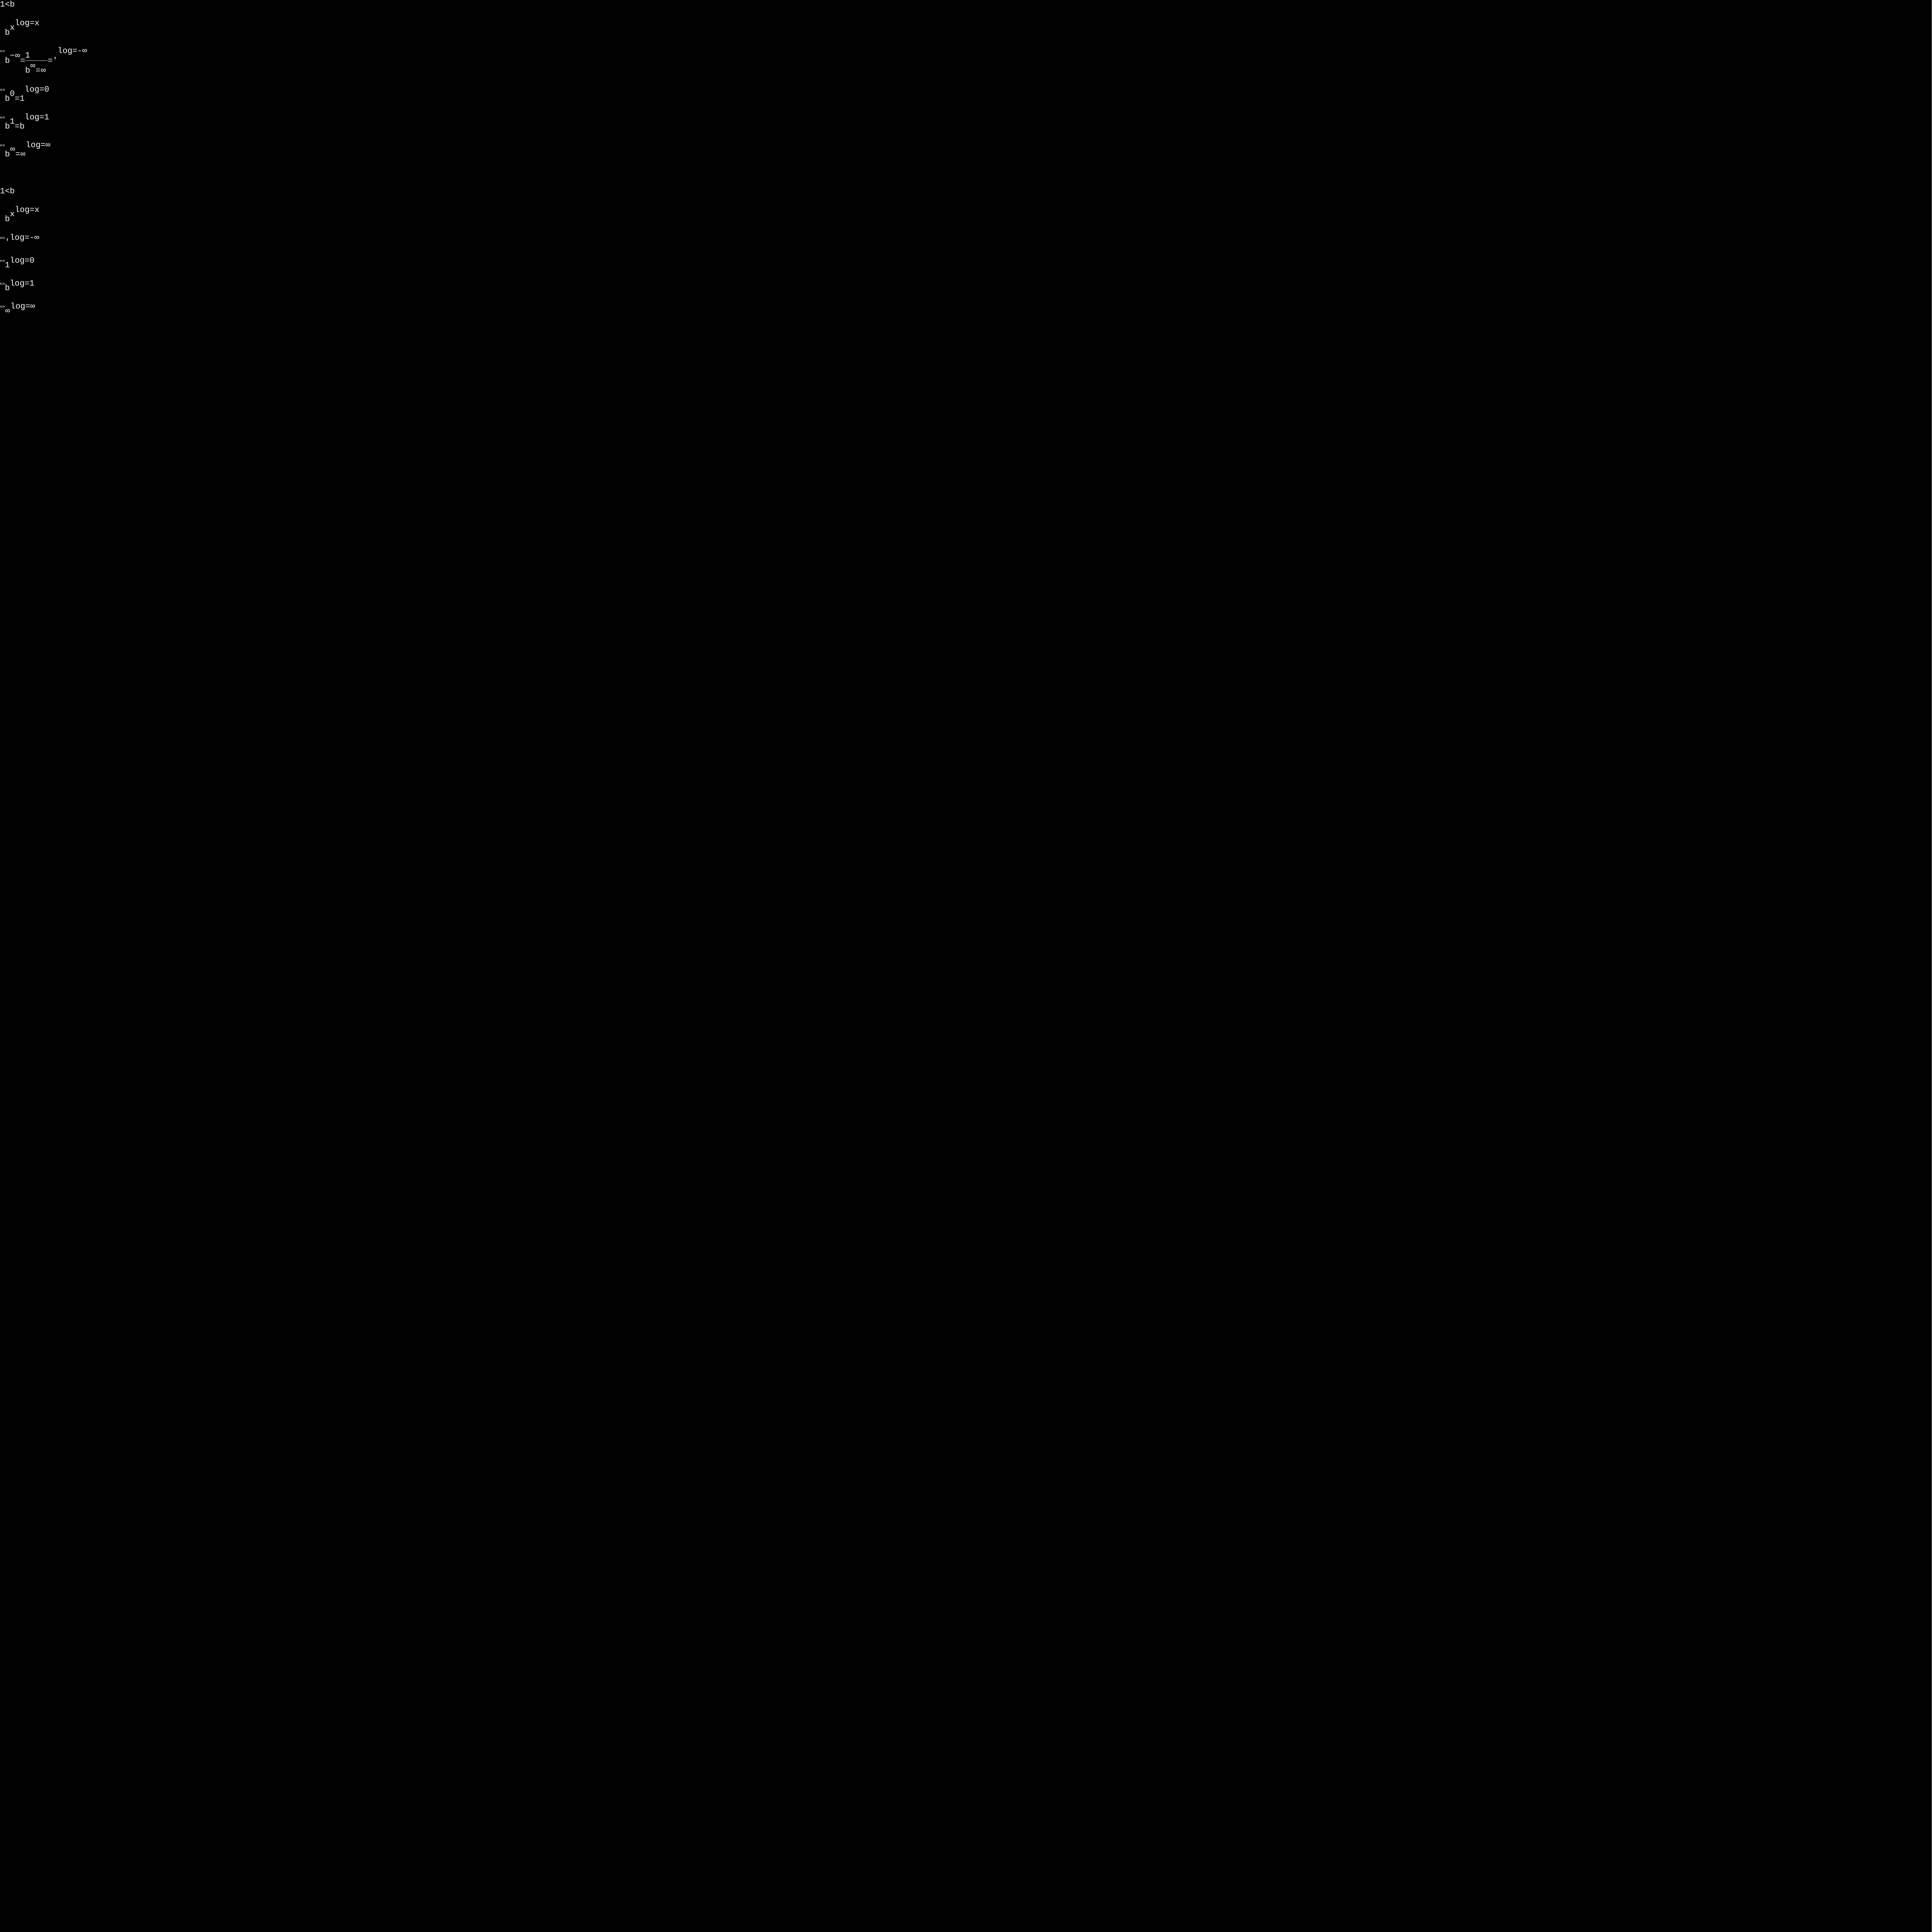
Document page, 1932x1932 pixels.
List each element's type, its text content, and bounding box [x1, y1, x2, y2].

text 1<b [0, 0, 1932, 9]
text ⇔og=-∞ [0, 46, 1932, 76]
text ⇔og=∞ [0, 140, 1932, 159]
text og=x [0, 205, 1932, 224]
text og=x [0, 19, 1932, 37]
text 1<b [0, 187, 1932, 196]
text ⇔og=∞ [0, 302, 1932, 316]
text ⇔og=0 [0, 256, 1932, 270]
text ⇔og=0 [0, 85, 1932, 103]
text ⇔og=-∞ [0, 233, 1932, 247]
text ⇔og=1 [0, 113, 1932, 131]
text ⇔og=1 [0, 279, 1932, 293]
